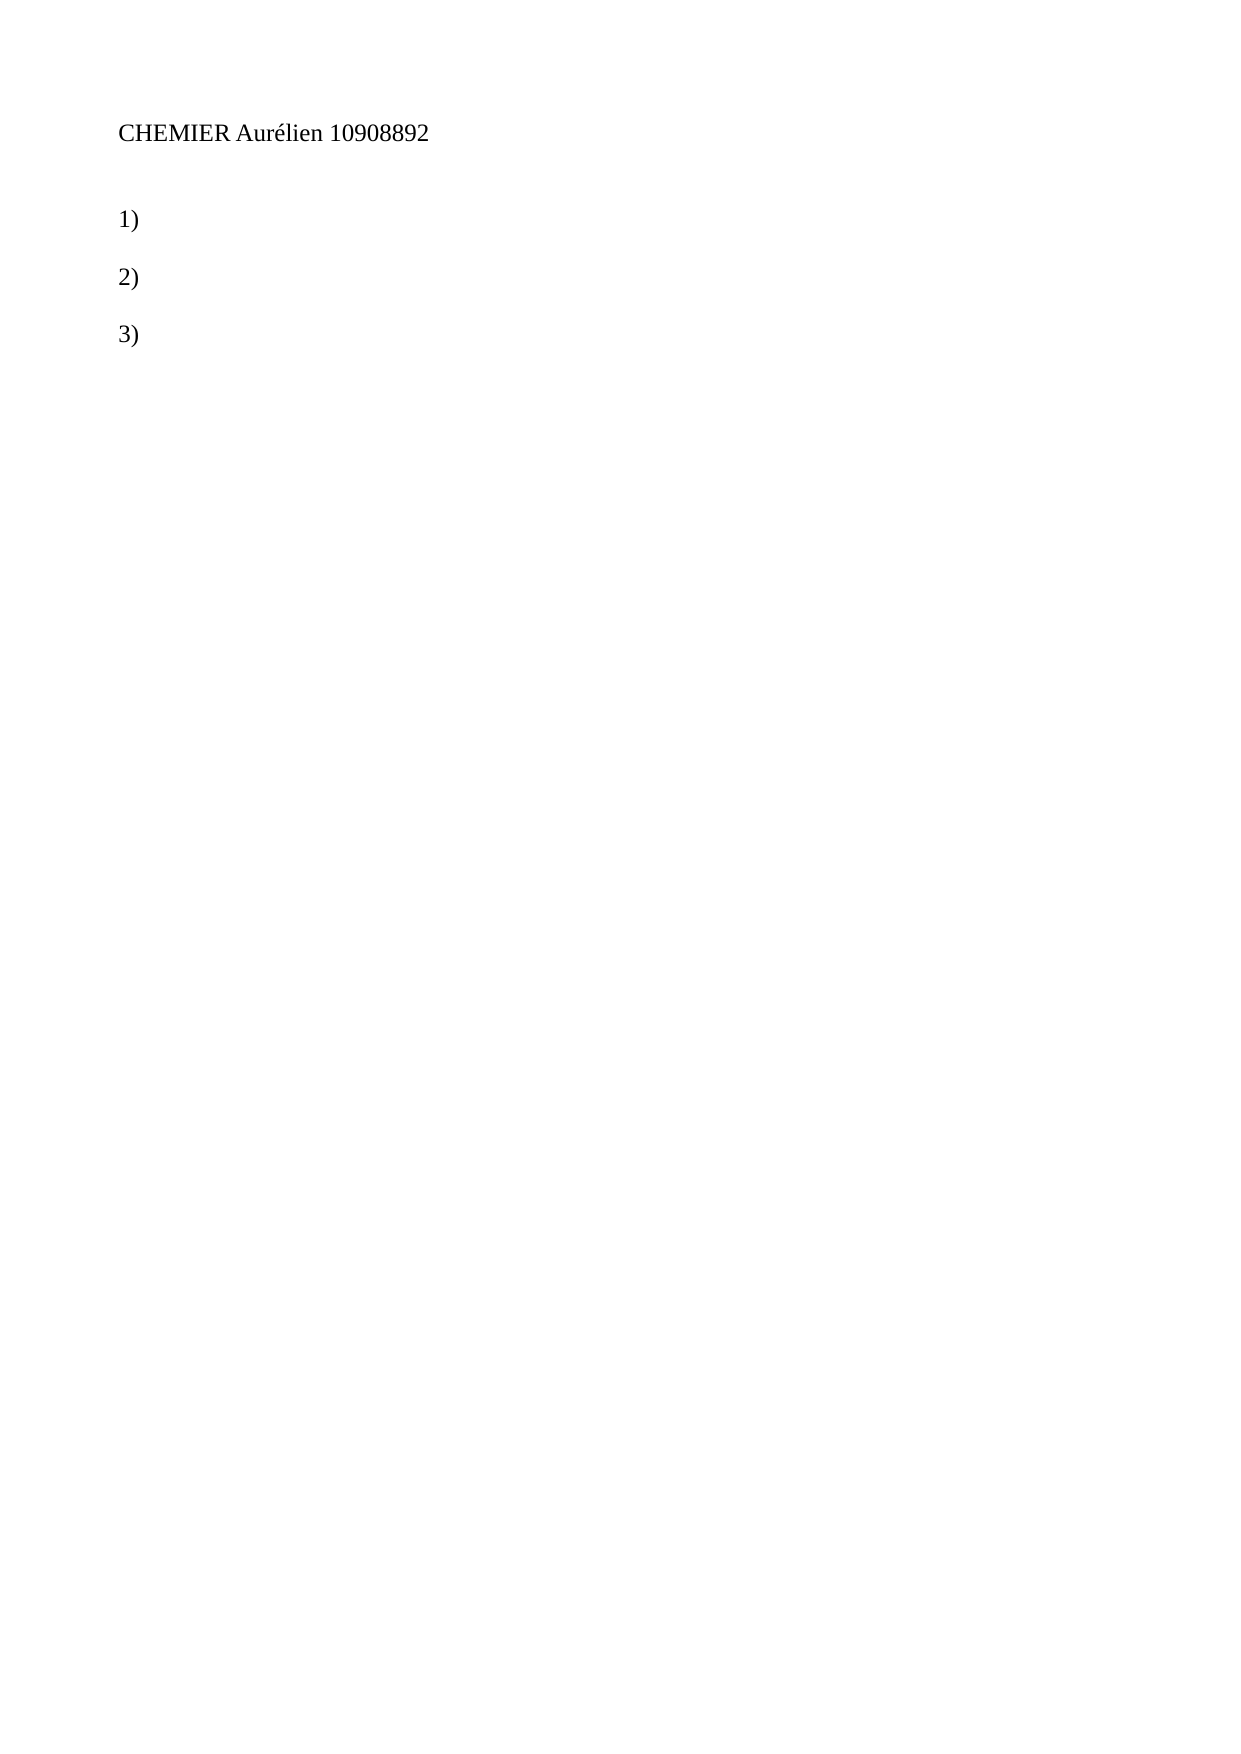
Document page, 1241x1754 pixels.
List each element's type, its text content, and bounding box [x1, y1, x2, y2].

text 3) [118, 319, 1122, 348]
text CHEMIER Aurélien 10908892 [118, 118, 1122, 147]
text 2) [118, 262, 1122, 291]
text 1) [118, 204, 1122, 233]
